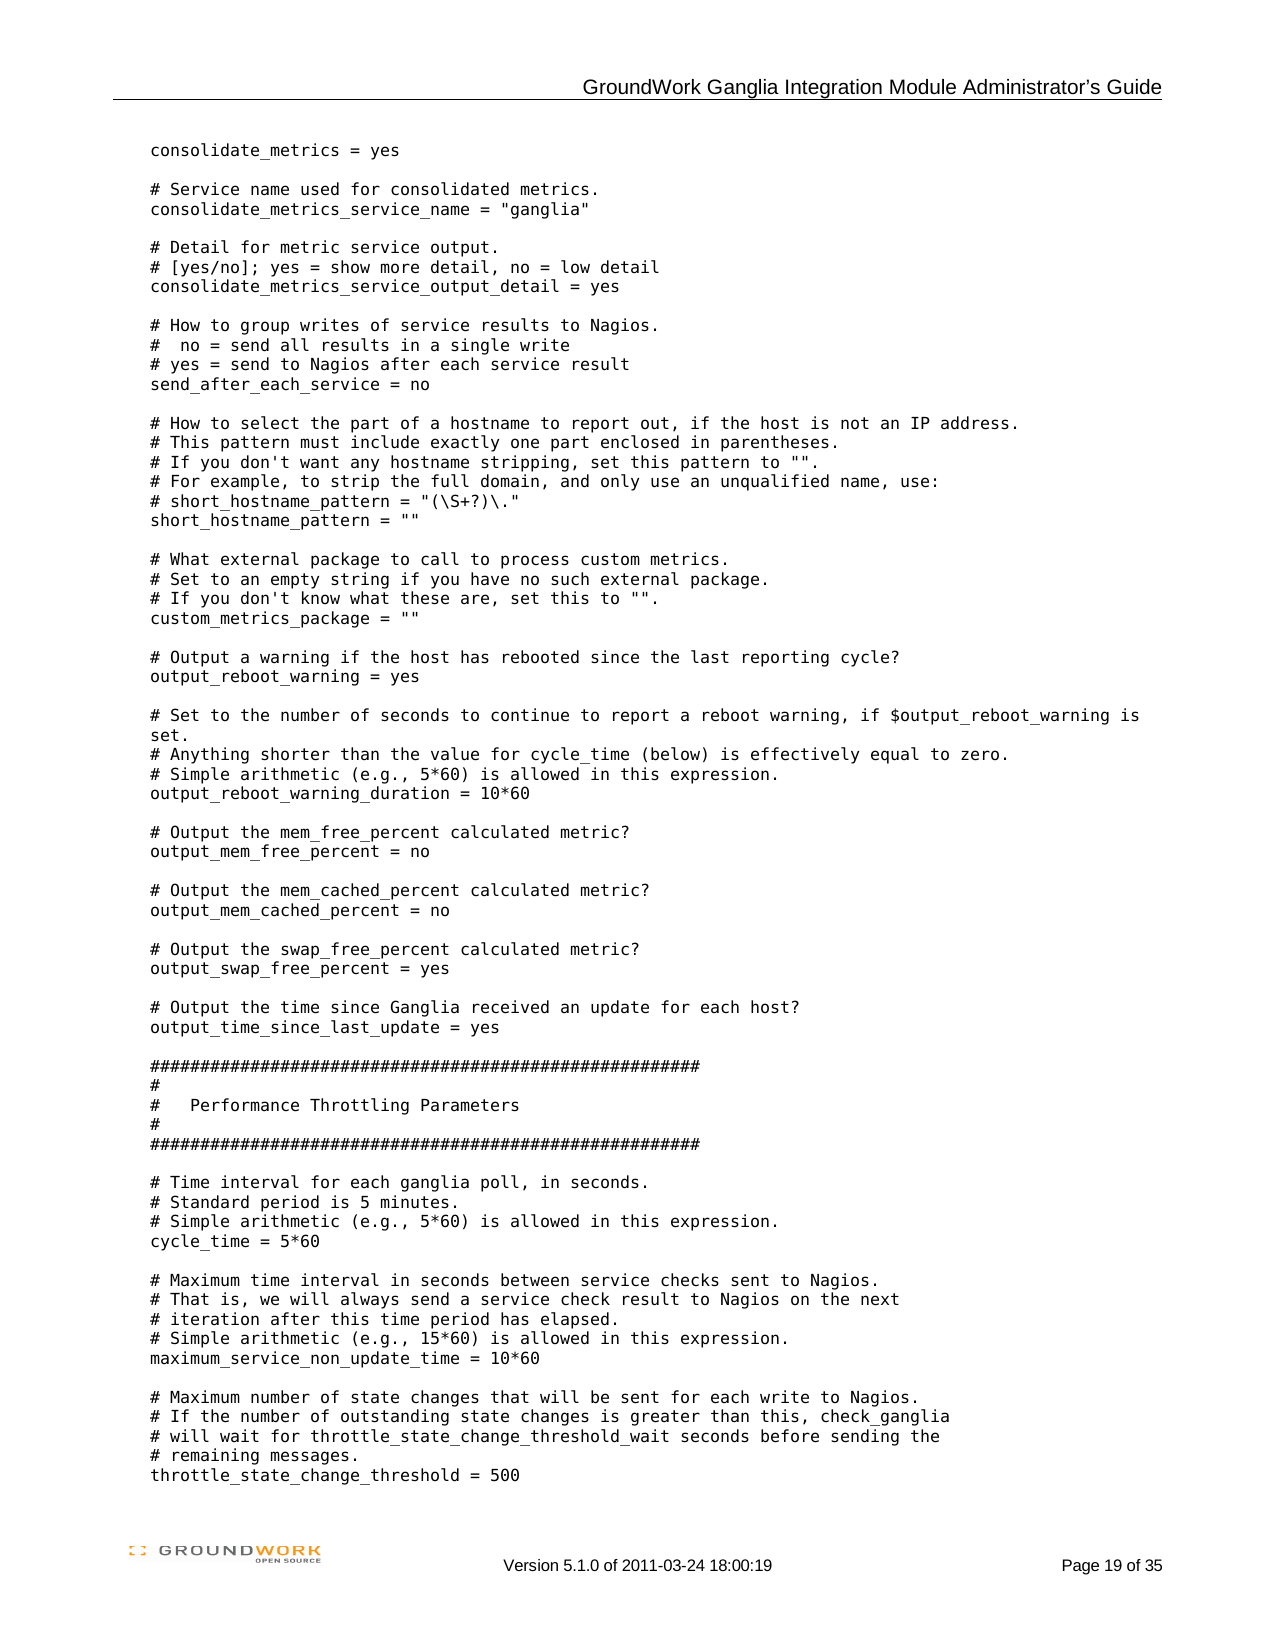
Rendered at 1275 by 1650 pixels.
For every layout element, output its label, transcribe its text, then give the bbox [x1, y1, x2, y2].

text throttle_state_change_threshold = 500 [150, 1466, 1162, 1485]
text # Simple arithmetic (e.g., 15*60) is allowed in this expression. [150, 1329, 1162, 1349]
text # [yes/no]; yes = show more detail, no = low detail [150, 258, 1162, 277]
text # If you don't want any hostname stripping, set this pattern to "". [150, 453, 1162, 472]
text maximum_service_non_update_time = 10*60 [150, 1349, 1162, 1368]
text # Set to an empty string if you have no such external package. [150, 569, 1162, 589]
text output_reboot_warning_duration = 10*60 [150, 784, 1162, 803]
text # Maximum time interval in seconds between service checks sent to Nagios. [150, 1271, 1162, 1290]
text output_swap_free_percent = yes [150, 959, 1162, 979]
text output_reboot_warning = yes [150, 667, 1162, 686]
picture [129, 1546, 321, 1563]
text consolidate_metrics_service_name = "ganglia" [150, 199, 1162, 219]
text send_after_each_service = no [150, 375, 1162, 394]
text # How to select the part of a hostname to report out, if the host is not an IP address. [150, 414, 1162, 433]
text # Output a warning if the host has rebooted since the last reporting cycle? [150, 647, 1162, 667]
text output_mem_cached_percent = no [150, 901, 1162, 920]
text output_mem_free_percent = no [150, 842, 1162, 862]
text # For example, to strip the full domain, and only use an unqualified name, use: [150, 472, 1162, 492]
text # Service name used for consolidated metrics. [150, 180, 1162, 199]
text # Simple arithmetic (e.g., 5*60) is allowed in this expression. [150, 764, 1162, 784]
text # Output the swap_free_percent calculated metric? [150, 940, 1162, 959]
text # Performance Throttling Parameters [150, 1096, 1162, 1115]
text # Simple arithmetic (e.g., 5*60) is allowed in this expression. [150, 1212, 1162, 1232]
text consolidate_metrics_service_output_detail = yes [150, 277, 1162, 297]
text # That is, we will always send a service check result to Nagios on the next [150, 1290, 1162, 1310]
text # yes = send to Nagios after each service result [150, 355, 1162, 375]
text # Set to the number of seconds to continue to report a reboot warning, if $output_reboot_warning is set. [150, 706, 1162, 745]
text # Time interval for each ganglia poll, in seconds. [150, 1173, 1162, 1193]
text # How to group writes of service results to Nagios. [150, 316, 1162, 336]
text # Output the time since Ganglia received an update for each host? [150, 998, 1162, 1018]
text # What external package to call to process custom metrics. [150, 550, 1162, 569]
text custom_metrics_package = "" [150, 608, 1162, 628]
text # This pattern must include exactly one part enclosed in parentheses. [150, 433, 1162, 453]
text # Output the mem_cached_percent calculated metric? [150, 881, 1162, 901]
text # Output the mem_free_percent calculated metric? [150, 823, 1162, 842]
text # short_hostname_pattern = "(\S+?)\." [150, 492, 1162, 511]
text # Anything shorter than the value for cycle_time (below) is effectively equal to zero. [150, 745, 1162, 764]
text # no = send all results in a single write [150, 336, 1162, 355]
text consolidate_metrics = yes [150, 141, 1162, 161]
text # Maximum number of state changes that will be sent for each write to Nagios. [150, 1388, 1162, 1407]
text # Detail for metric service output. [150, 238, 1162, 258]
text cycle_time = 5*60 [150, 1232, 1162, 1251]
text # If you don't know what these are, set this to "". [150, 589, 1162, 608]
text # If the number of outstanding state changes is greater than this, check_ganglia [150, 1407, 1162, 1427]
text # will wait for throttle_state_change_threshold_wait seconds before sending the [150, 1427, 1162, 1446]
text # Standard period is 5 minutes. [150, 1193, 1162, 1212]
text short_hostname_pattern = "" [150, 511, 1162, 531]
text ####################################################### [150, 1134, 1162, 1154]
text output_time_since_last_update = yes [150, 1018, 1162, 1037]
text # iteration after this time period has elapsed. [150, 1310, 1162, 1329]
text # remaining messages. [150, 1446, 1162, 1466]
text ####################################################### [150, 1057, 1162, 1076]
text # [150, 1076, 1162, 1096]
text # [150, 1115, 1162, 1134]
